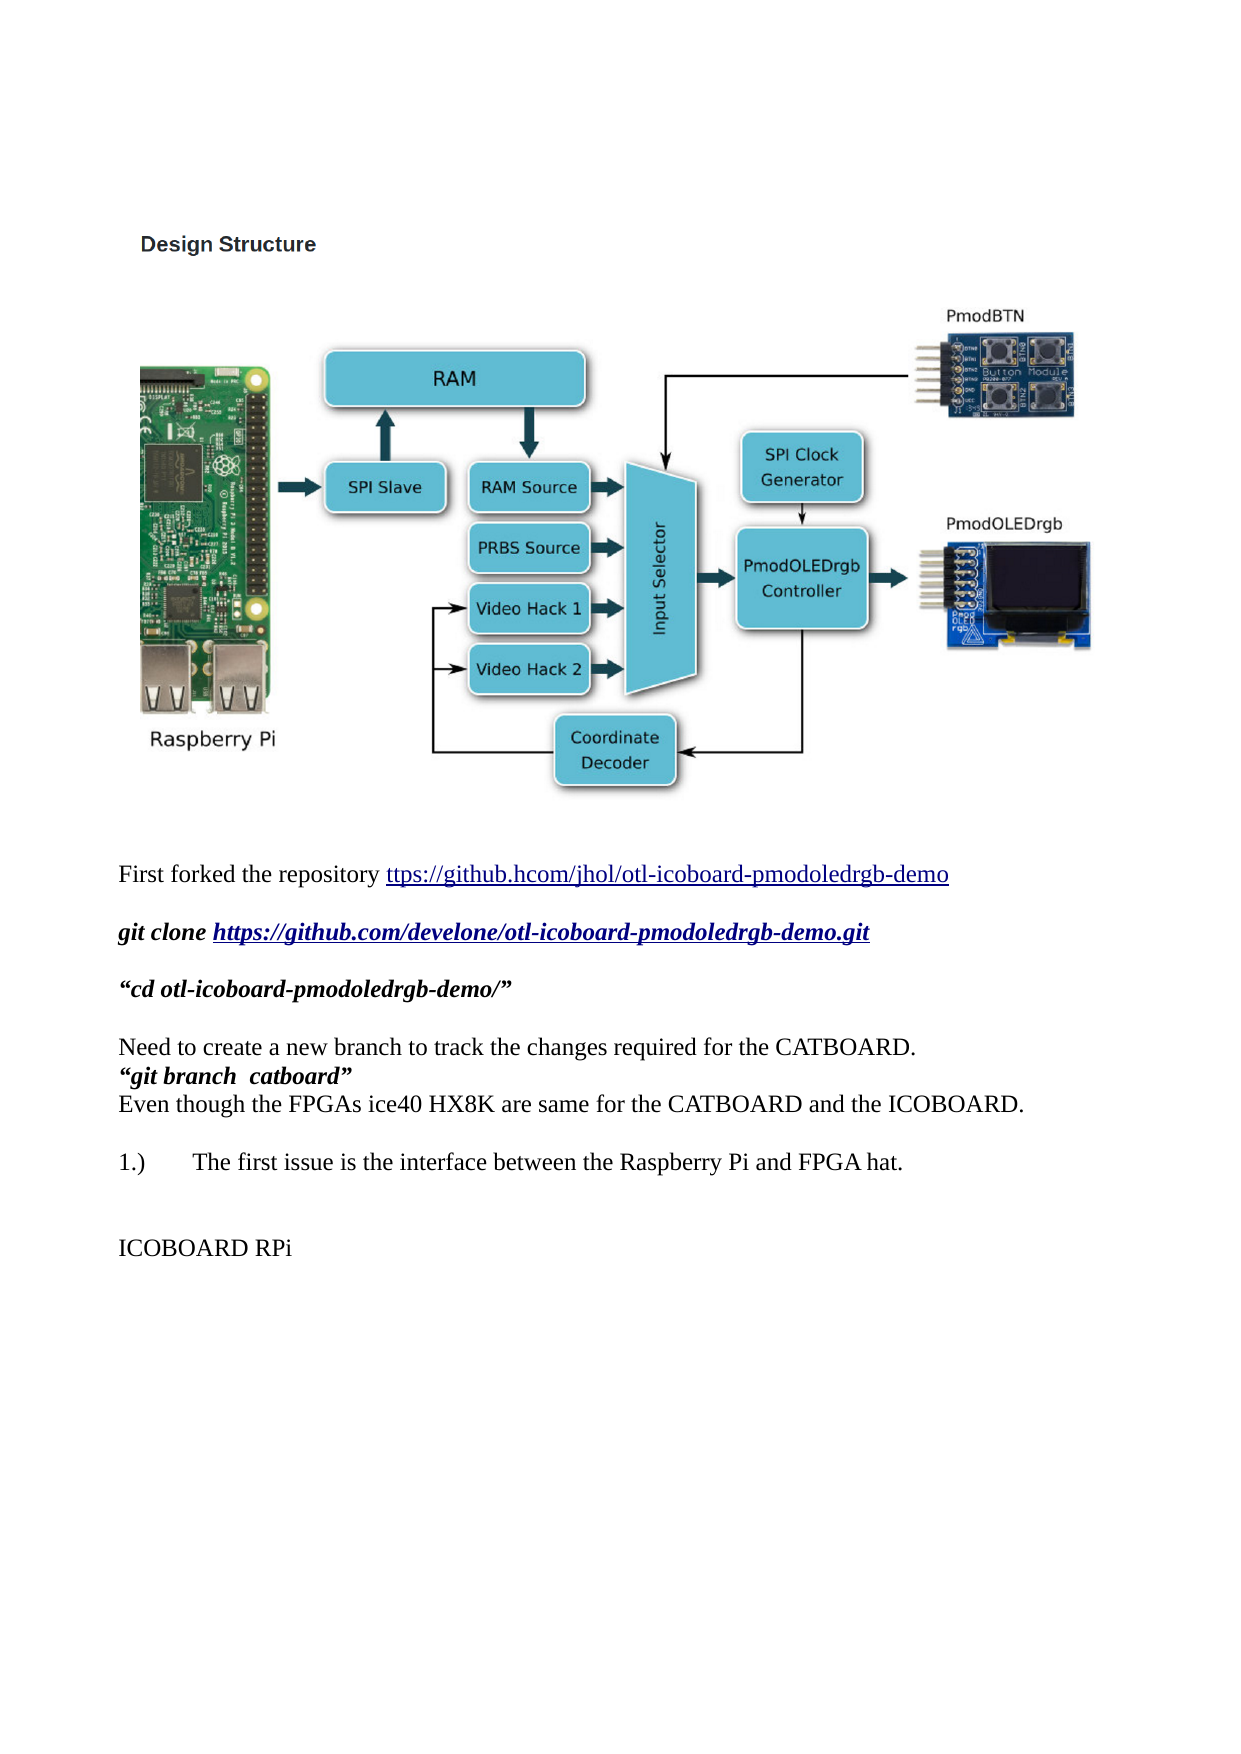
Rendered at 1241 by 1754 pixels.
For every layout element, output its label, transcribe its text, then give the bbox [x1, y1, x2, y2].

text Need to create a new branch to track the changes required for the CATBOARD. [118, 1032, 1122, 1061]
picture [118, 233, 1123, 802]
text “git branch catboard” [118, 1061, 1122, 1089]
text First forked the repository ttps://github.hcom/jhol/otl-icoboard-pmodoledrgb-demo [118, 859, 1122, 888]
text Even though the FPGAs ice40 HX8K are same for the CATBOARD and the ICOBOARD. [118, 1089, 1122, 1118]
text ICOBOARD RPi [118, 1233, 1122, 1262]
text git clone https://github.com/develone/otl-icoboard-pmodoledrgb-demo.git [118, 917, 1122, 946]
text 1.) The first issue is the interface between the Raspberry Pi and FPGA hat. [118, 1147, 1122, 1176]
text “cd otl-icoboard-pmodoledrgb-demo/” [118, 974, 1122, 1003]
